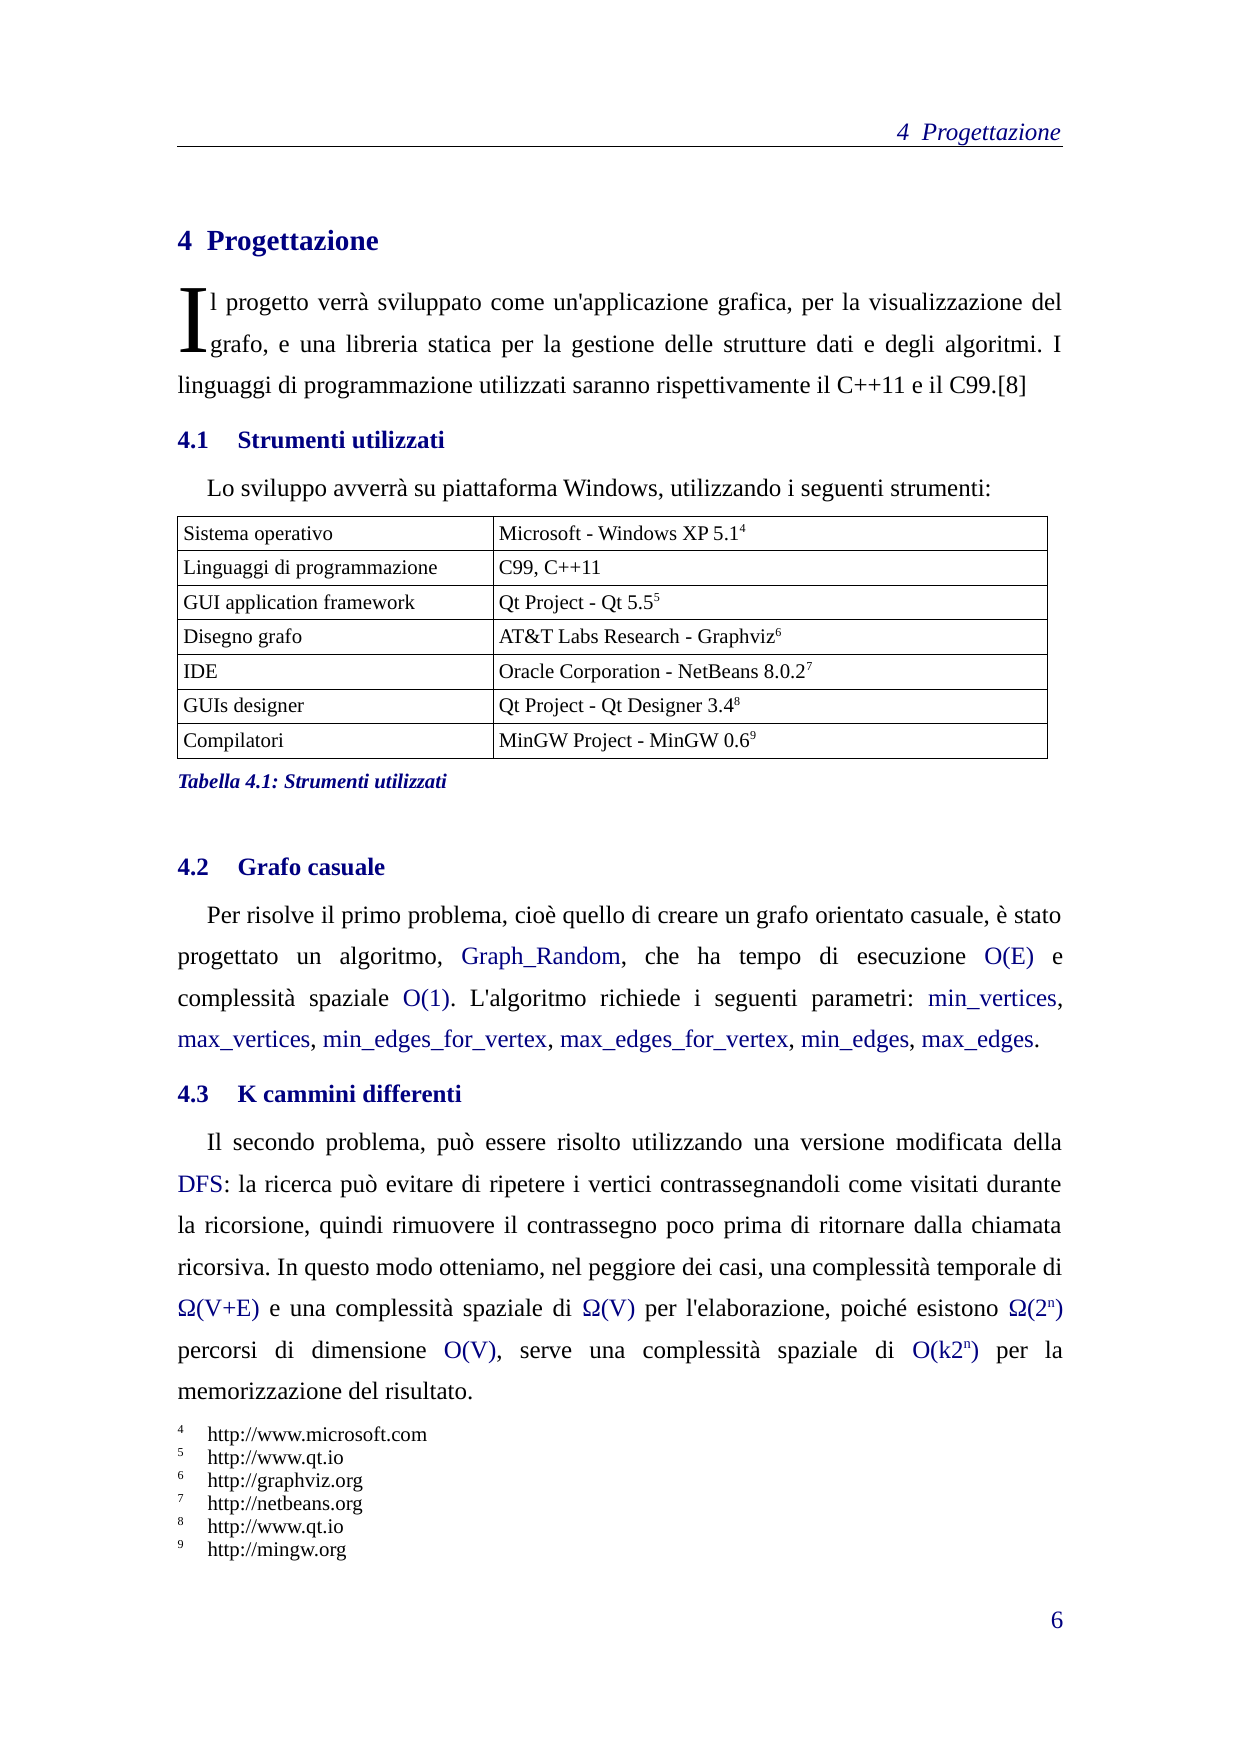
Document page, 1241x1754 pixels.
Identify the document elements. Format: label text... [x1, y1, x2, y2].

table_cell GUIs designer [178, 690, 493, 723]
subtitle Grafo casuale [177, 853, 1063, 881]
table_cell Qt Project - Qt Designer 3.4 [494, 690, 1047, 723]
table_header Sistema operativo [178, 517, 493, 550]
subtitle Strumenti utilizzati [177, 426, 1063, 454]
table_cell C99, C++11 [494, 551, 1047, 585]
table_cell Disegno grafo [178, 620, 493, 654]
text Lo sviluppo avverrà su piattaforma Windows, utilizzando i seguenti strumenti: [177, 474, 1063, 502]
table_header Microsoft - Windows XP 5.1 [494, 517, 1047, 550]
table_cell AT&T Labs Research - Graphviz [494, 620, 1047, 654]
subtitle Progettazione [177, 224, 1063, 256]
table_cell Oracle Corporation - NetBeans 8.0.2 [494, 655, 1047, 689]
text Per risolve il primo problema, cioè quello di creare un grafo orientato casuale, è stato progettato un algoritmo, Graph_Random, che ha tempo di esecuzione O(E) e complessità spaziale O(1). L'algoritmo richiede i seguenti parametri: min_vertices, max_vertices, min_edges_for_vertex, max_edges_for_vertex, min_edges, max_edges. [177, 901, 1063, 1053]
table_cell MinGW Project - MinGW 0.6 [494, 724, 1047, 758]
table_cell Compilatori [178, 724, 493, 758]
text Il secondo problema, può essere risolto utilizzando una versione modificata della DFS: la ricerca può evitare di ripetere i vertici contrassegnandoli come visitati durante la ricorsione, quindi rimuovere il contrassegno poco prima di ritornare dalla chiamata ricorsiva. In questo modo otteniamo, nel peggiore dei casi, una complessità temporale di Ω(V+E) e una complessità spaziale di Ω(V) per l'elaborazione, poiché esistono Ω(2n) percorsi di dimensione O(V), serve una complessità spaziale di O(k2n) per la memorizzazione del risultato. [177, 1128, 1063, 1405]
subtitle K cammini differenti [177, 1080, 1063, 1108]
table_cell GUI application framework [178, 586, 493, 619]
table_cell Linguaggi di programmazione [178, 551, 493, 585]
table_cell Qt Project - Qt 5.5 [494, 586, 1047, 619]
text Il progetto verrà sviluppato come un'applicazione grafica, per la visualizzazione del grafo, e una libreria statica per la gestione delle strutture dati e degli algoritmi. I linguaggi di programmazione utilizzati saranno rispettivamente il C++11 e il C99.[8] [177, 288, 1063, 399]
table_cell IDE [178, 655, 493, 689]
text Tabella 4.1: Strumenti utilizzati [177, 769, 1063, 793]
